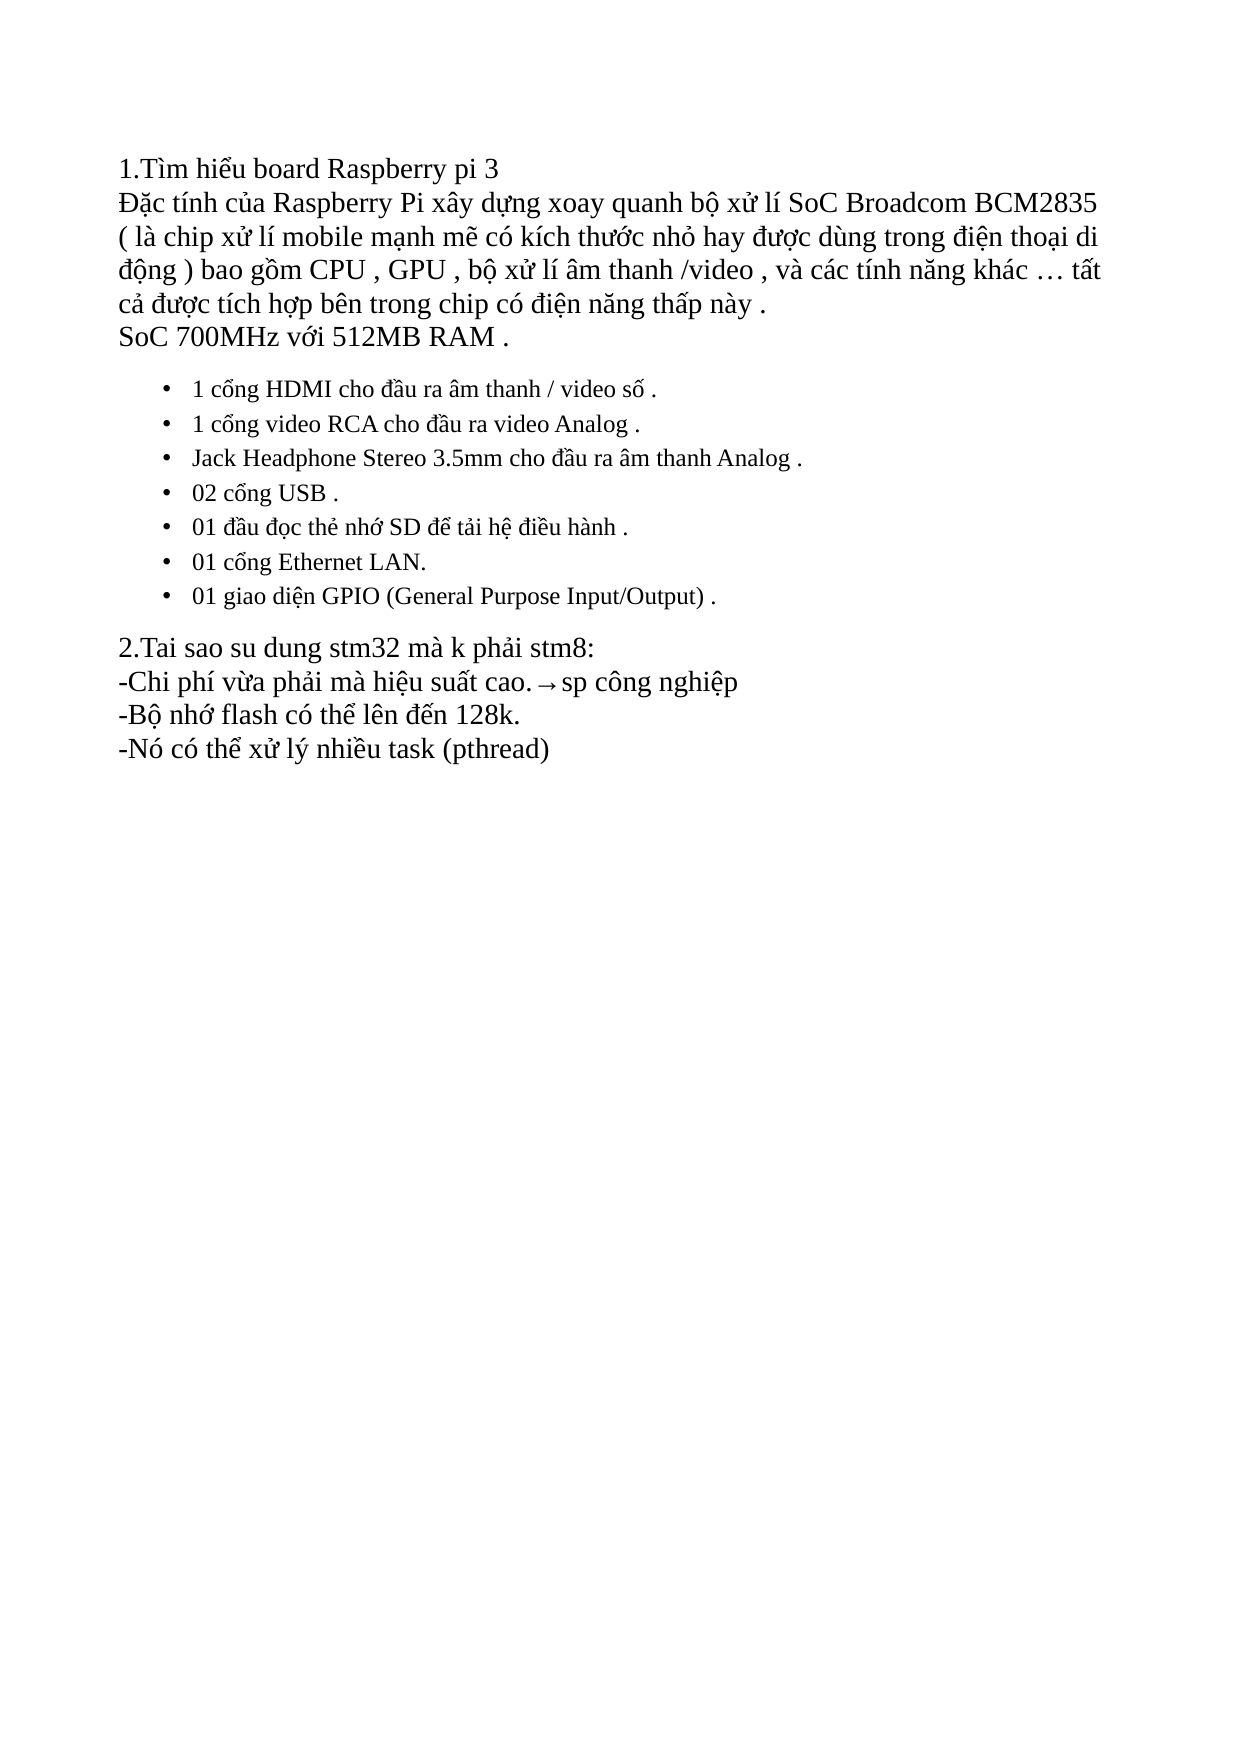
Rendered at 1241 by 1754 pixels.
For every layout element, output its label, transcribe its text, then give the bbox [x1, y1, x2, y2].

text -Chi phí vừa phải mà hiệu suất cao.→sp công nghiệp [118, 664, 1122, 697]
list 01 cổng Ethernet LAN. [162, 547, 1122, 575]
text SoC 700MHz với 512MB RAM . [118, 319, 1122, 353]
list 02 cổng USB . [162, 478, 1122, 506]
list 01 giao diện GPIO (General Purpose Input/Output) . [162, 581, 1122, 610]
text 1.Tìm hiểu board Raspberry pi 3 [118, 118, 1122, 185]
text -Nó có thể xử lý nhiều task (pthread) [118, 731, 1122, 764]
text -Bộ nhớ flash có thể lên đến 128k. [118, 697, 1122, 731]
text Đặc tính của Raspberry Pi xây dựng xoay quanh bộ xử lí SoC Broadcom BCM2835 ( là chip xử lí mobile mạnh mẽ có kích thước nhỏ hay được dùng trong điện thoại di động ) bao gồm CPU , GPU , bộ xử lí âm thanh /video , và các tính năng khác … tất cả được tích hợp bên trong chip có điện năng thấp này . [118, 185, 1122, 319]
list 1 cổng HDMI cho đầu ra âm thanh / video số . [162, 374, 1122, 403]
text 2.Tai sao su dung stm32 mà k phải stm8: [118, 630, 1122, 664]
list Jack Headphone Stereo 3.5mm cho đầu ra âm thanh Analog . [162, 443, 1122, 472]
list 1 cổng video RCA cho đầu ra video Analog . [162, 409, 1122, 437]
list 01 đầu đọc thẻ nhớ SD để tải hệ điều hành . [162, 512, 1122, 541]
